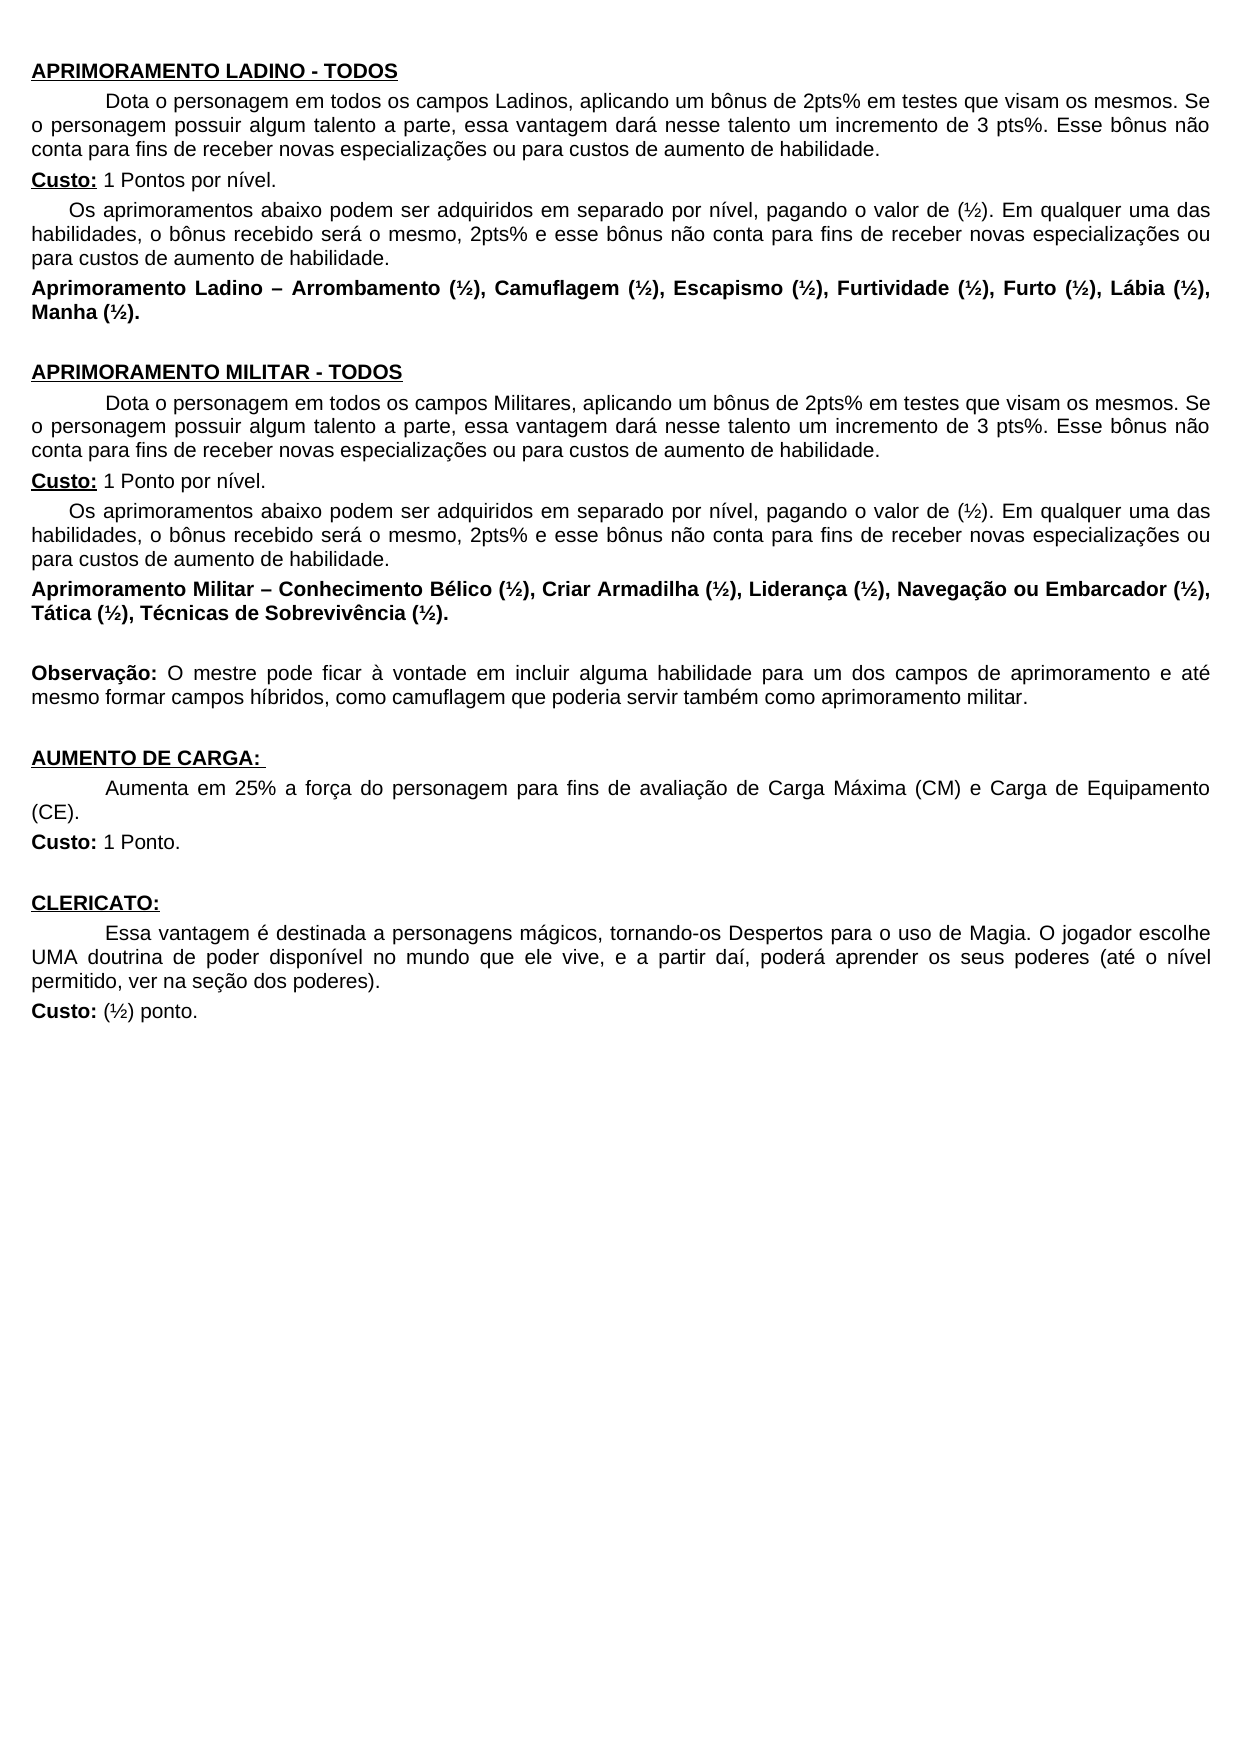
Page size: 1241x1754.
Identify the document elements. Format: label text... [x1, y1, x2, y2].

text Aumenta em 25% a força do personagem para fins de avaliação de Carga Máxima (CM) e Carga de Equipamento (CE). [31, 776, 1212, 824]
text Dota o personagem em todos os campos Militares, aplicando um bônus de 2pts% em testes que visam os mesmos. Se o personagem possuir algum talento a parte, essa vantagem dará nesse talento um incremento de 3 pts%. Esse bônus não conta para fins de receber novas especializações ou para custos de aumento de habilidade. [31, 390, 1212, 462]
text APRIMORAMENTO MILITAR - TODOS [31, 360, 1212, 384]
text Aprimoramento Ladino – Arrombamento (½), Camuflagem (½), Escapismo (½), Furtividade (½), Furto (½), Lábia (½), Manha (½). [31, 276, 1212, 324]
text Os aprimoramentos abaixo podem ser adquiridos em separado por nível, pagando o valor de (½). Em qualquer uma das habilidades, o bônus recebido será o mesmo, 2pts% e esse bônus não conta para fins de receber novas especializações ou para custos de aumento de habilidade. [31, 499, 1212, 571]
text Custo: (½) ponto. [31, 999, 1212, 1023]
text Custo: 1 Ponto. [31, 830, 1212, 854]
text Custo: 1 Ponto por nível. [31, 468, 1212, 492]
text Custo: 1 Pontos por nível. [31, 167, 1212, 191]
text Aprimoramento Militar – Conhecimento Bélico (½), Criar Armadilha (½), Liderança (½), Navegação ou Embarcador (½), Tática (½), Técnicas de Sobrevivência (½). [31, 577, 1212, 625]
text Observação: O mestre pode ficar à vontade em incluir alguma habilidade para um dos campos de aprimoramento e até mesmo formar campos híbridos, como camuflagem que poderia servir também como aprimoramento militar. [31, 661, 1212, 709]
text Os aprimoramentos abaixo podem ser adquiridos em separado por nível, pagando o valor de (½). Em qualquer uma das habilidades, o bônus recebido será o mesmo, 2pts% e esse bônus não conta para fins de receber novas especializações ou para custos de aumento de habilidade. [31, 198, 1212, 269]
text APRIMORAMENTO LADINO - TODOS [31, 59, 1212, 83]
text Essa vantagem é destinada a personagens mágicos, tornando-os Despertos para o uso de Magia. O jogador escolhe UMA doutrina de poder disponível no mundo que ele vive, e a partir daí, poderá aprender os seus poderes (até o nível permitido, ver na seção dos poderes). [31, 921, 1212, 992]
text AUMENTO DE CARGA: [31, 746, 1212, 769]
text CLERICATO: [31, 890, 1212, 914]
text Dota o personagem em todos os campos Ladinos, aplicando um bônus de 2pts% em testes que visam os mesmos. Se o personagem possuir algum talento a parte, essa vantagem dará nesse talento um incremento de 3 pts%. Esse bônus não conta para fins de receber novas especializações ou para custos de aumento de habilidade. [31, 89, 1212, 161]
